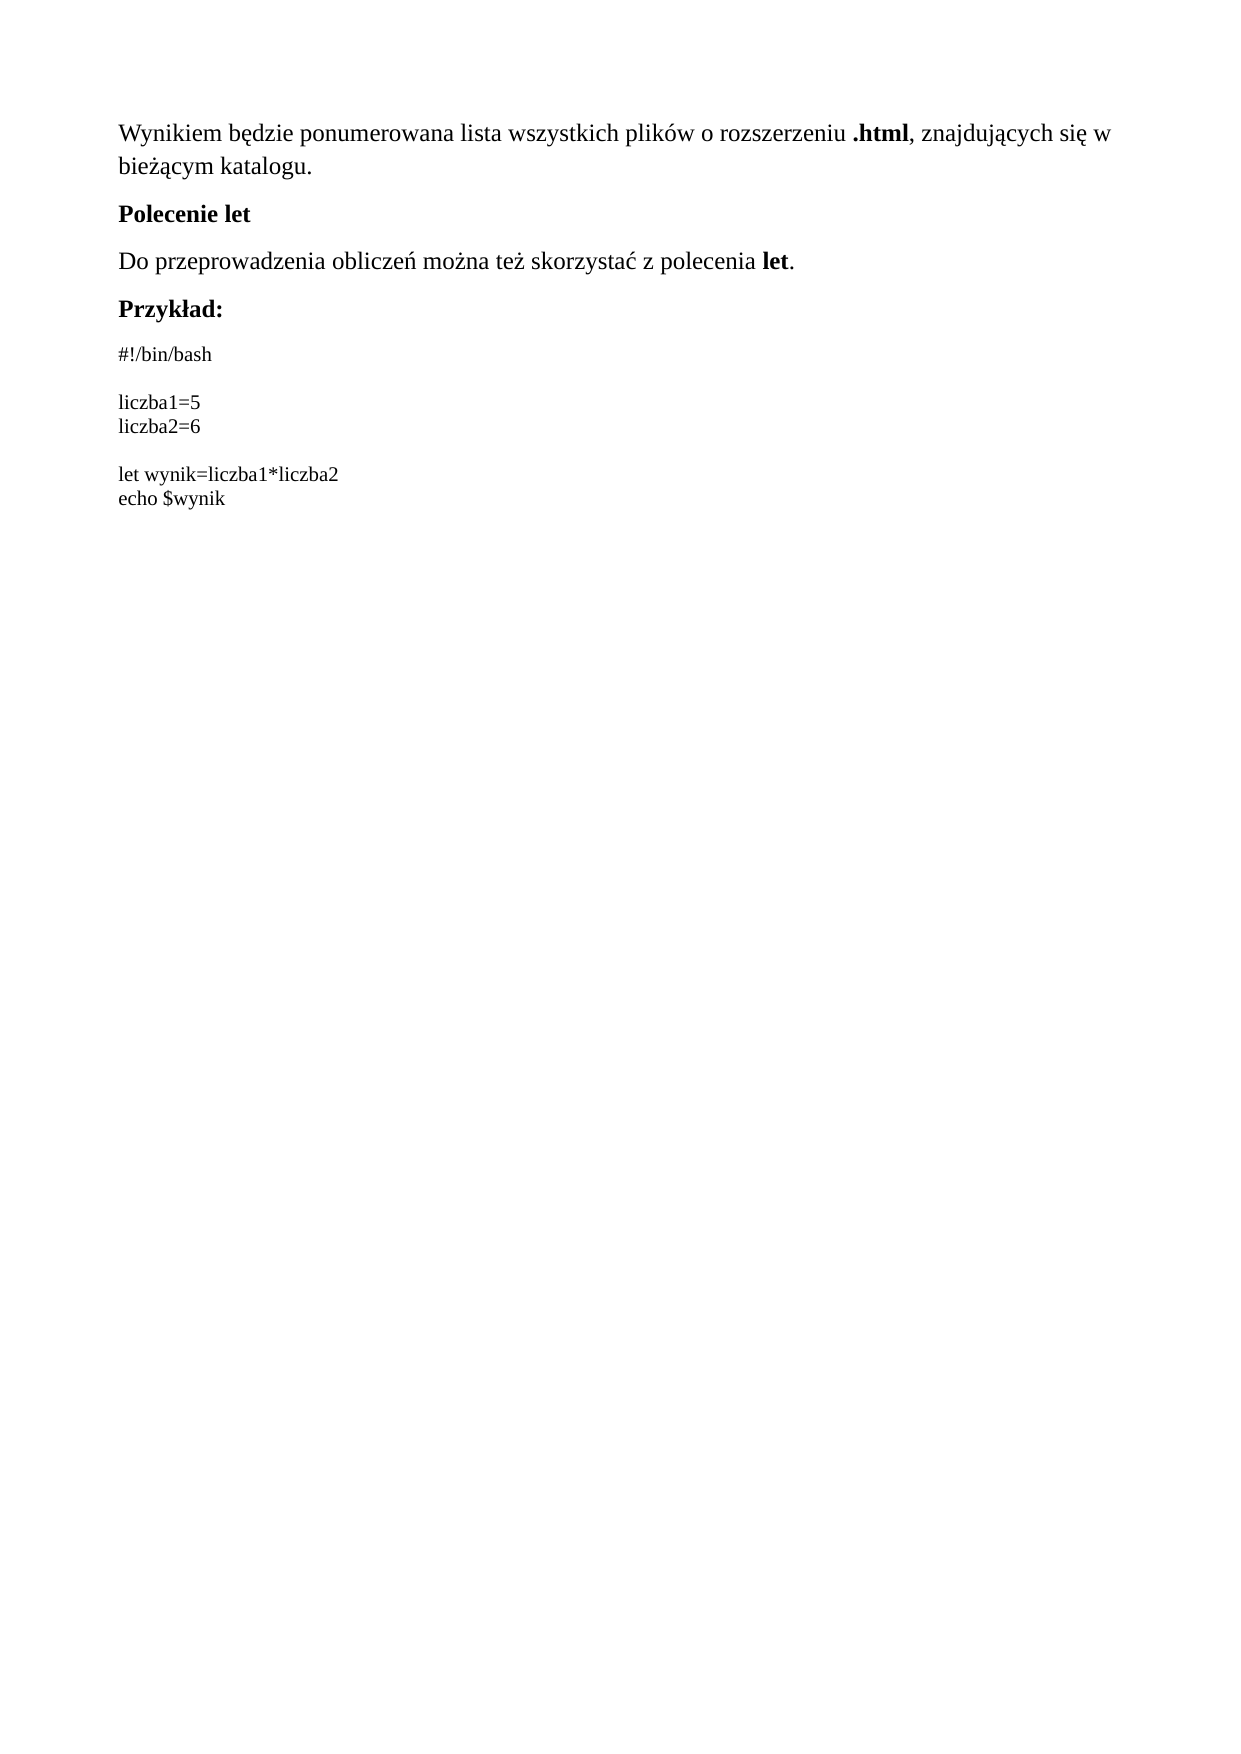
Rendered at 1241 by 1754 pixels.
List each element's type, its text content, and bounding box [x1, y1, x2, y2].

text Polecenie let [118, 199, 1122, 227]
text liczba2=6 [118, 414, 1122, 438]
text let wynik=liczba1*liczba2 [118, 462, 1122, 486]
text Wynikiem będzie ponumerowana lista wszystkich plików o rozszerzeniu .html, znajdujących się w bieżącym katalogu. [118, 118, 1122, 180]
text #!/bin/bash [118, 342, 1122, 366]
text echo $wynik [118, 486, 1122, 510]
text liczba1=5 [118, 390, 1122, 414]
text Do przeprowadzenia obliczeń można też skorzystać z polecenia let. [118, 246, 1122, 275]
text Przykład: [118, 294, 1122, 323]
